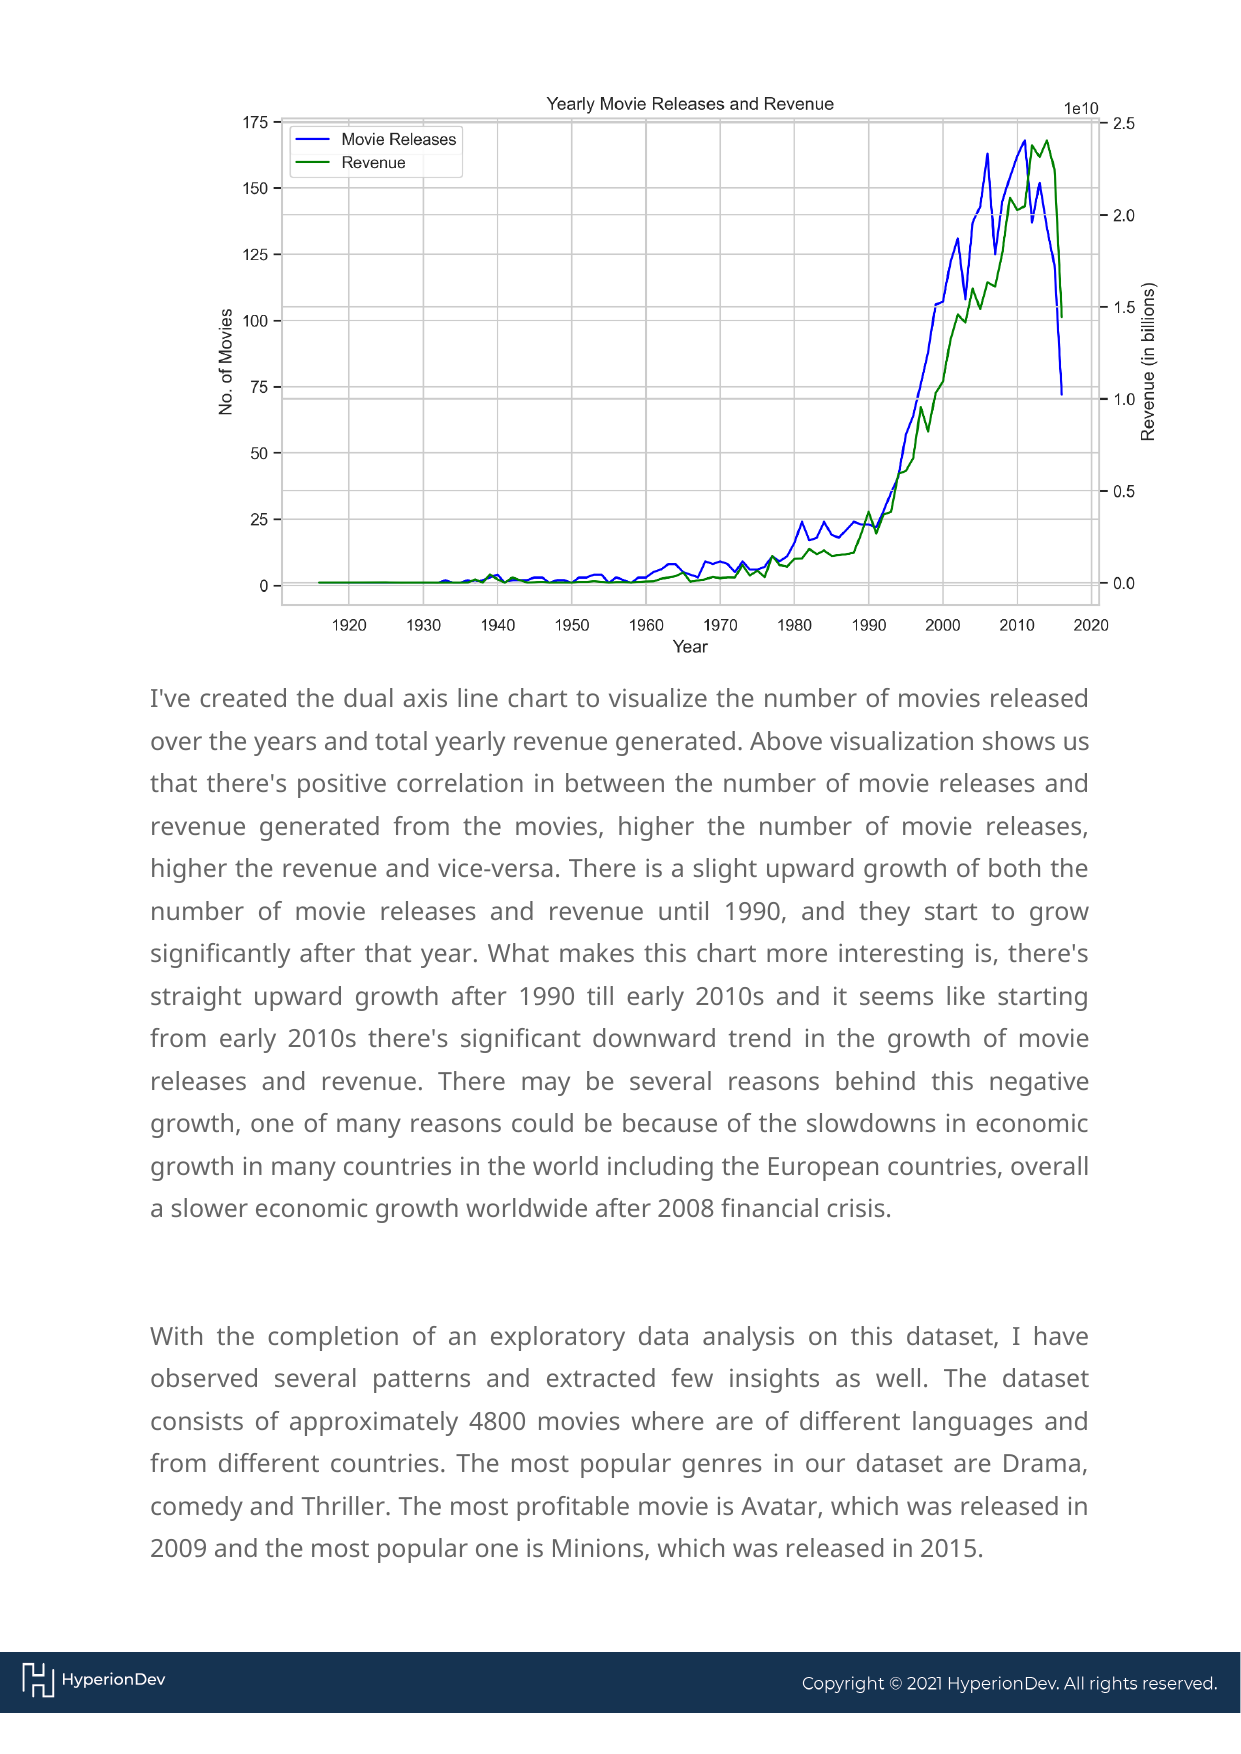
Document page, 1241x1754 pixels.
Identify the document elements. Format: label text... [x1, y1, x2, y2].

text With the completion of an exploratory data analysis on this dataset, I have observed several patterns and extracted few insights as well. The dataset consists of approximately 4800 movies where are of different languages and from different countries. The most popular genres in our dataset are Drama, comedy and Thriller. The most profitable movie is Avatar, which was released in 2009 and the most popular one is Minions, which was released in 2015. [150, 1318, 1091, 1565]
text I've created the dual axis line chart to visualize the number of movies released over the years and total yearly revenue generated. Above visualization shows us that there's positive correlation in between the number of movie releases and revenue generated from the movies, higher the number of movie releases, higher the revenue and vice-versa. There is a slight upward growth of both the number of movie releases and revenue until 1990, and they start to grow significantly after that year. What makes this chart more interesting is, there's straight upward growth after 1990 till early 2010s and it seems like starting from early 2010s there's significant downward trend in the growth of movie releases and revenue. There may be several reasons behind this negative growth, one of many reasons could be because of the slowdowns in economic growth in many countries in the world including the European countries, overall a slower economic growth worldwide after 2008 financial crisis. [150, 681, 1091, 1225]
